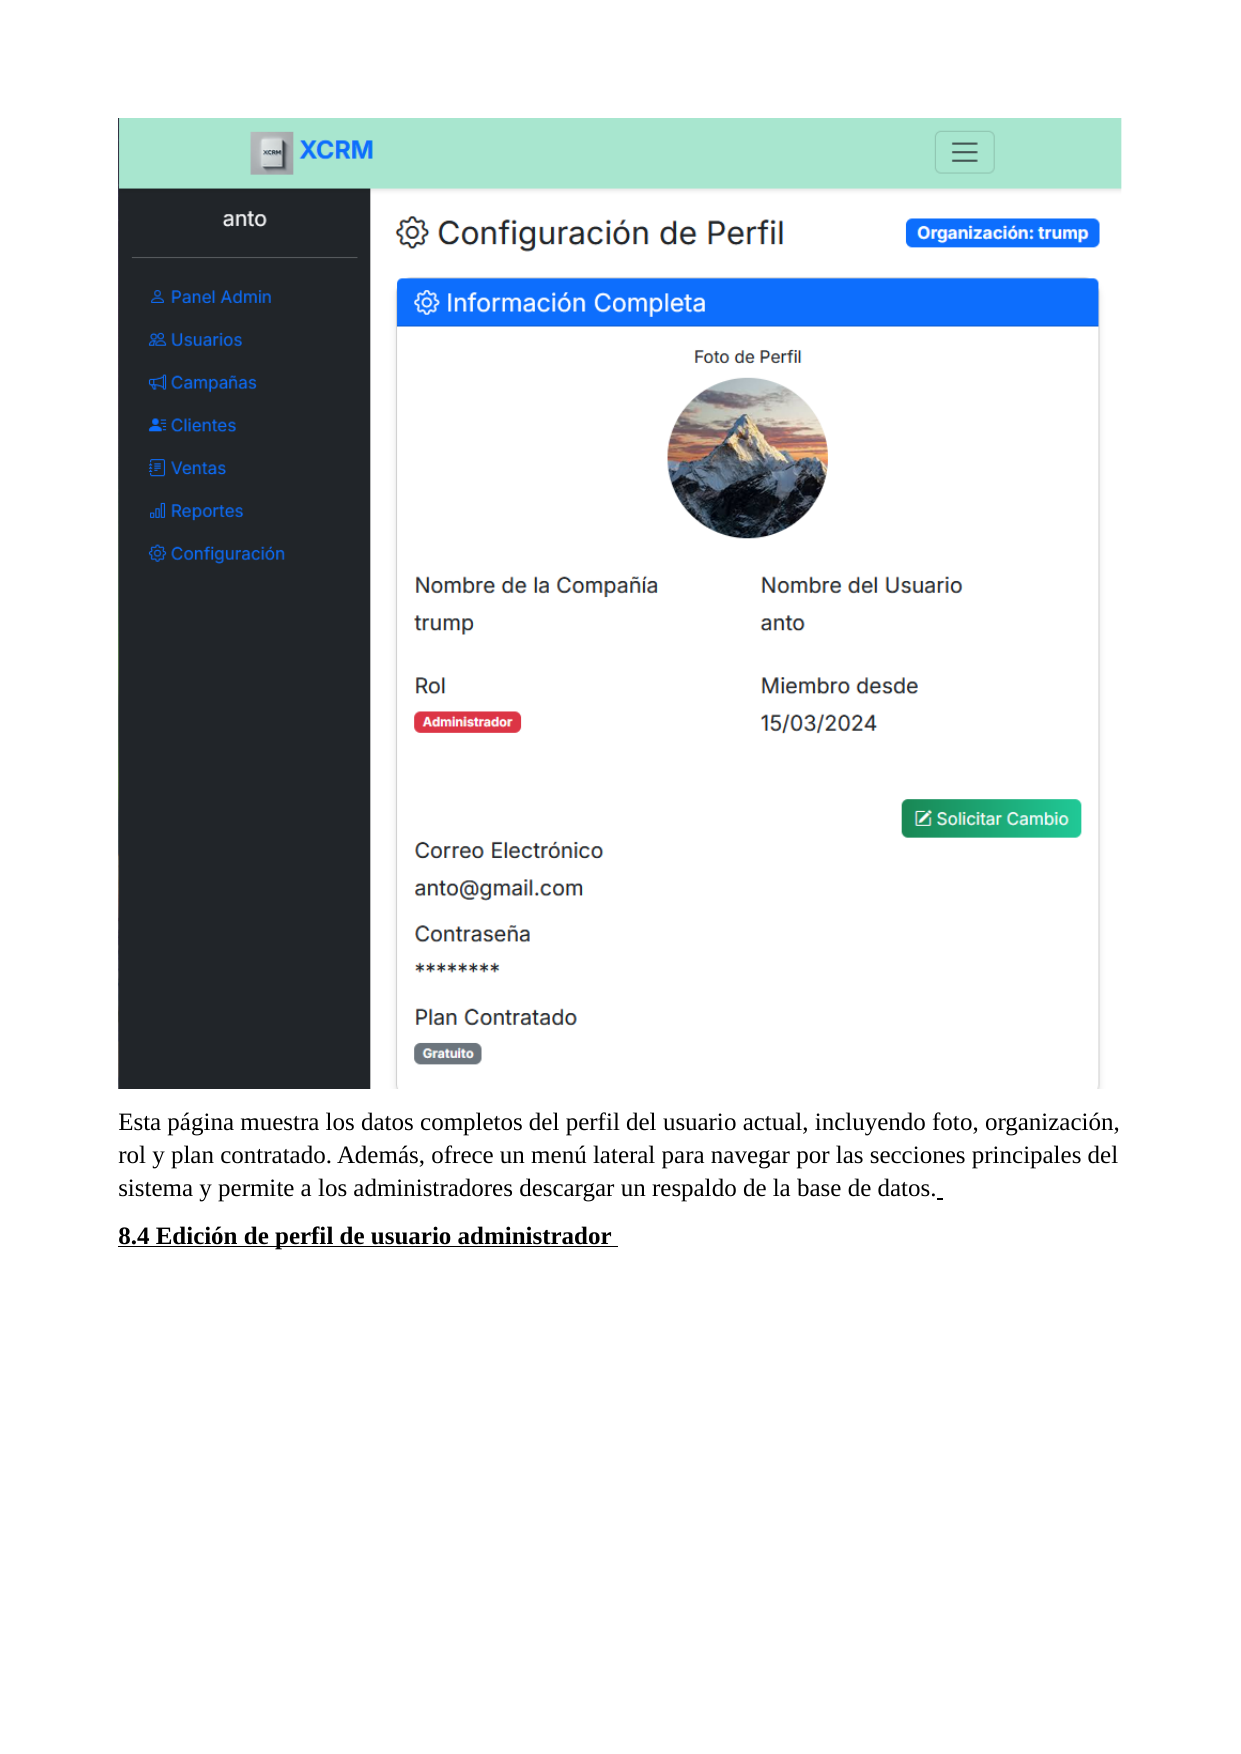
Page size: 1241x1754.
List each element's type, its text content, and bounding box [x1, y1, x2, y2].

text 8.4 Edición de perfil de usuario administrador [118, 1221, 1122, 1250]
text Esta página muestra los datos completos del perfil del usuario actual, incluyendo foto, organización, rol y plan contratado. Además, ofrece un menú lateral para navegar por las secciones principales del sistema y permite a los administradores descargar un respaldo de la base de datos. [118, 1107, 1122, 1202]
